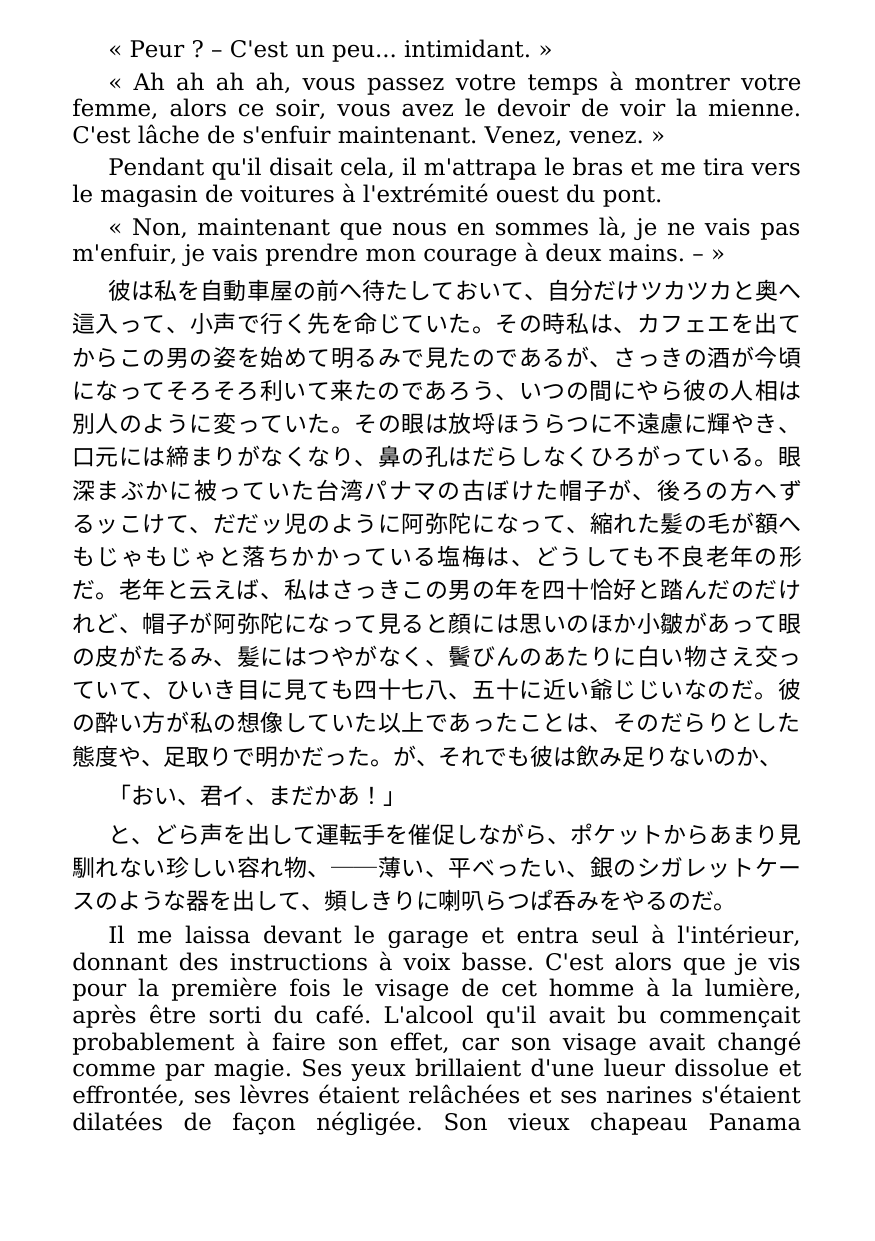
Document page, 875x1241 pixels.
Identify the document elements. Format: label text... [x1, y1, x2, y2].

text « Peur ? – C'est un peu... intimidant. » [72, 36, 802, 63]
text « Non, maintenant que nous en sommes là, je ne vais pas m'enfuir, je vais prendre mon courage à deux mains. – » [72, 214, 802, 267]
text « Ah ah ah ah, vous passez votre temps à montrer votre femme, alors ce soir, vous avez le devoir de voir la mienne. C'est lâche de s'enfuir maintenant. Venez, venez. » [72, 69, 802, 149]
text Il me laissa devant le garage et entra seul à l'intérieur, donnant des instructions à voix basse. C'est alors que je vis pour la première fois le visage de cet homme à la lumière, après être sorti du café. L'alcool qu'il avait bu commençait probablement à faire son effet, car son visage avait changé comme par magie. Ses yeux brillaient d'une lueur dissolue et effrontée, ses lèvres étaient relâchées et ses narines s'étaient dilatées de façon négligée. Son vieux chapeau Panama [72, 922, 802, 1136]
text 彼は私を自動車屋の前へ待たしておいて、自分だけツカツカと奥へ這入って、小声で行く先を命じていた。その時私は、カフェエを出てからこの男の姿を始めて明るみで見たのであるが、さっきの酒が今頃になってそろそろ利いて来たのであろう、いつの間にやら彼の人相は別人のように変っていた。その眼は放埒ほうらつに不遠慮に輝やき、口元には締まりがなくなり、鼻の孔はだらしなくひろがっている。眼深まぶかに被っていた台湾パナマの古ぼけた帽子が、後ろの方へずるッこけて、だだッ児のように阿弥陀になって、縮れた髪の毛が額へもじゃもじゃと落ちかかっている塩梅は、どうしても不良老年の形だ。老年と云えば、私はさっきこの男の年を四十恰好と踏んだのだけれど、帽子が阿弥陀になって見ると顔には思いのほか小皺があって眼の皮がたるみ、髪にはつやがなく、鬢びんのあたりに白い物さえ交っていて、ひいき目に見ても四十七八、五十に近い爺じじいなのだ。彼の酔い方が私の想像していた以上であったことは、そのだらりとした態度や、足取りで明かだった。が、それでも彼は飲み足りないのか、 [72, 273, 802, 772]
text 「おい、君イ、まだかあ！」 [72, 777, 802, 811]
text Pendant qu'il disait cela, il m'attrapa le bras et me tira vers le magasin de voitures à l'extrémité ouest du pont. [72, 154, 802, 208]
text と、どら声を出して運転手を催促しながら、ポケットからあまり見馴れない珍しい容れ物、──薄い、平べったい、銀のシガレットケースのような器を出して、頻しきりに喇叭らつぱ呑みをやるのだ。 [72, 817, 802, 916]
